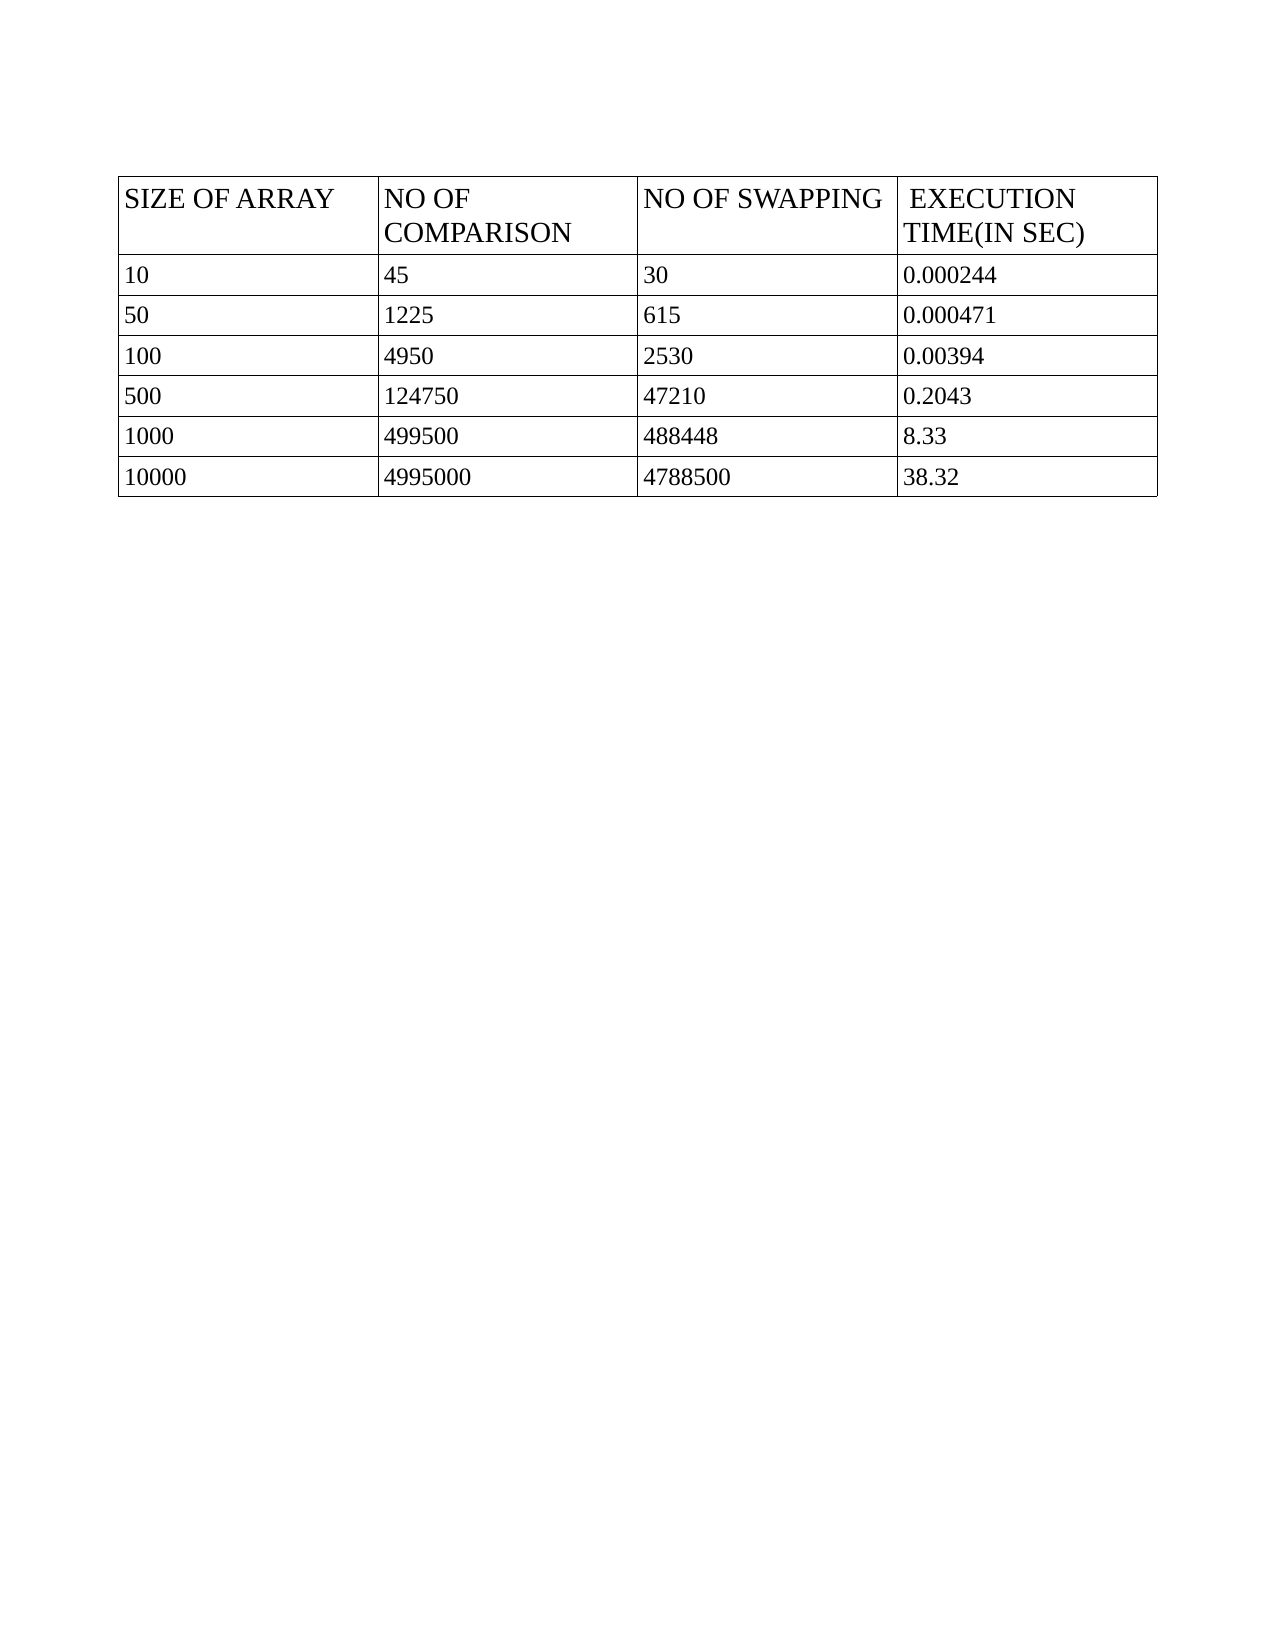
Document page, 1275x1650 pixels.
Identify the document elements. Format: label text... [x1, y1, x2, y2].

table_header EXECUTION TIME(IN SEC) [898, 177, 1157, 254]
table_cell 1000 [119, 417, 378, 456]
table_header 10000 [119, 457, 378, 496]
table_cell 488448 [638, 417, 897, 456]
table_cell 615 [638, 296, 897, 335]
table_cell 1225 [379, 296, 637, 335]
table_cell 50 [119, 296, 378, 335]
table_cell 47210 [638, 376, 897, 416]
table_header NO OF SWAPPING [638, 177, 897, 254]
table_cell 0.2043 [898, 376, 1157, 416]
table_cell 10 [119, 255, 378, 294]
table_header 4995000 [379, 457, 637, 496]
table_cell 45 [379, 255, 637, 294]
table_cell 499500 [379, 417, 637, 456]
table_cell 0.00394 [898, 336, 1157, 375]
table_cell 124750 [379, 376, 637, 416]
table_header NO OF COMPARISON [379, 177, 637, 254]
table_header SIZE OF ARRAY [119, 177, 378, 254]
table_cell 0.000244 [898, 255, 1157, 294]
table_cell 0.000471 [898, 296, 1157, 335]
table_cell 30 [638, 255, 897, 294]
table_cell 2530 [638, 336, 897, 375]
table_cell 100 [119, 336, 378, 375]
table_header 4788500 [638, 457, 897, 496]
table_cell 500 [119, 376, 378, 416]
table_cell 8.33 [898, 417, 1157, 456]
table_cell 4950 [379, 336, 637, 375]
table_header 38.32 [898, 457, 1157, 496]
